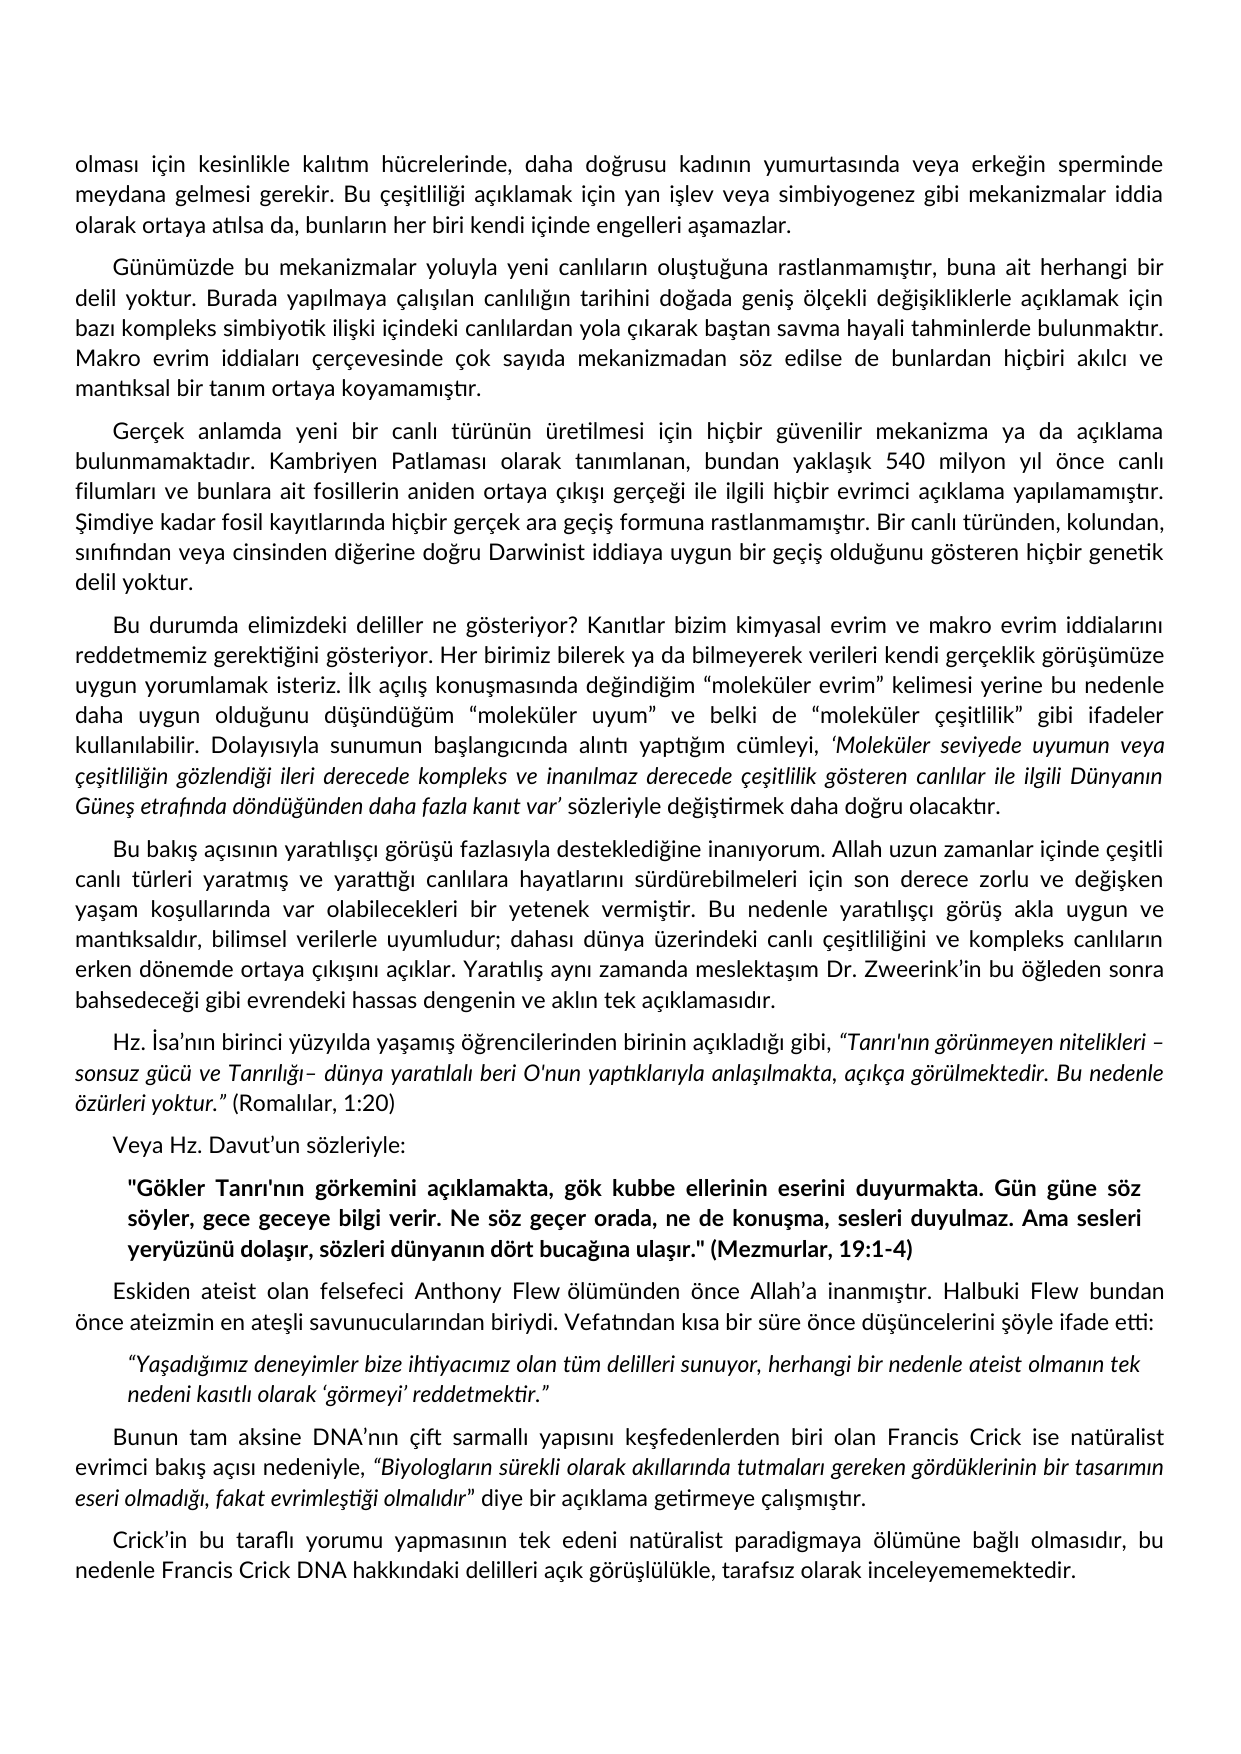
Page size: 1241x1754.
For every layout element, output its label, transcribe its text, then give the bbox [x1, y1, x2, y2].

text “Yaşadığımız deneyimler bize ihtiyacımız olan tüm delilleri sunuyor, herhangi bir nedenle ateist olmanın tek nedeni kasıtlı olarak ‘görmeyi’ reddetmektir.” [127, 1350, 1143, 1408]
text "Gökler Tanrı'nın görkemini açıklamakta, gök kubbe ellerinin eserini duyurmakta. Gün güne söz söyler, gece geceye bilgi verir. Ne söz geçer orada, ne de konuşma, sesleri duyulmaz. Ama sesleri yeryüzünü dolaşır, sözleri dünyanın dört bucağına ulaşır." (Mezmurlar, 19:1-4) [127, 1174, 1143, 1262]
text olması için kesinlikle kalıtım hücrelerinde, daha doğrusu kadının yumurtasında veya erkeğin sperminde meydana gelmesi gerekir. Bu çeşitliliği açıklamak için yan işlev veya simbiyogenez gibi mekanizmalar iddia olarak ortaya atılsa da, bunların her biri kendi içinde engelleri aşamazlar. [75, 150, 1165, 238]
text Eskiden ateist olan felsefeci Anthony Flew ölümünden önce Allah’a inanmıştır. Halbuki Flew bundan önce ateizmin en ateşli savunucularından biriydi. Vefatından kısa bir süre önce düşüncelerini şöyle ifade etti: [75, 1277, 1165, 1335]
text Bu bakış açısının yaratılışçı görüşü fazlasıyla desteklediğine inanıyorum. Allah uzun zamanlar içinde çeşitli canlı türleri yaratmış ve yarattığı canlılara hayatlarını sürdürebilmeleri için son derece zorlu ve değişken yaşam koşullarında var olabilecekleri bir yetenek vermiştir. Bu nedenle yaratılışçı görüş akla uygun ve mantıksaldır, bilimsel verilerle uyumludur; dahası dünya üzerindeki canlı çeşitliliğini ve kompleks canlıların erken dönemde ortaya çıkışını açıklar. Yaratılış aynı zamanda meslektaşım Dr. Zweerink’in bu öğleden sonra bahsedeceği gibi evrendeki hassas dengenin ve aklın tek açıklamasıdır. [75, 834, 1165, 1013]
text Veya Hz. Davut’un sözleriyle: [75, 1131, 1165, 1159]
text Bunun tam aksine DNA’nın çift sarmallı yapısını keşfedenlerden biri olan Francis Crick ise natüralist evrimci bakış açısı nedeniyle, “Biyologların sürekli olarak akıllarında tutmaları gereken gördüklerinin bir tasarımın eseri olmadığı, fakat evrimleştiği olmalıdır” diye bir açıklama getirmeye çalışmıştır. [75, 1423, 1165, 1511]
text Gerçek anlamda yeni bir canlı türünün üretilmesi için hiçbir güvenilir mekanizma ya da açıklama bulunmamaktadır. Kambriyen Patlaması olarak tanımlanan, bundan yaklaşık 540 milyon yıl önce canlı filumları ve bunlara ait fosillerin aniden ortaya çıkışı gerçeği ile ilgili hiçbir evrimci açıklama yapılamamıştır. Şimdiye kadar fosil kayıtlarında hiçbir gerçek ara geçiş formuna rastlanmamıştır. Bir canlı türünden, kolundan, sınıfından veya cinsinden diğerine doğru Darwinist iddiaya uygun bir geçiş olduğunu gösteren hiçbir genetik delil yoktur. [75, 417, 1165, 595]
text Bu durumda elimizdeki deliller ne gösteriyor? Kanıtlar bizim kimyasal evrim ve makro evrim iddialarını reddetmemiz gerektiğini gösteriyor. Her birimiz bilerek ya da bilmeyerek verileri kendi gerçeklik görüşümüze uygun yorumlamak isteriz. İlk açılış konuşmasında değindiğim “moleküler evrim” kelimesi yerine bu nedenle daha uygun olduğunu düşündüğüm “moleküler uyum” ve belki de “moleküler çeşitlilik” gibi ifadeler kullanılabilir. Dolayısıyla sunumun başlangıcında alıntı yaptığım cümleyi, ‘Moleküler seviyede uyumun veya çeşitliliğin gözlendiği ileri derecede kompleks ve inanılmaz derecede çeşitlilik gösteren canlılar ile ilgili Dünyanın Güneş etrafında döndüğünden daha fazla kanıt var’ sözleriyle değiştirmek daha doğru olacaktır. [75, 610, 1165, 819]
text Crick’in bu taraflı yorumu yapmasının tek edeni natüralist paradigmaya ölümüne bağlı olmasıdır, bu nedenle Francis Crick DNA hakkındaki delilleri açık görüşlülükle, tarafsız olarak inceleyememektedir. [75, 1526, 1165, 1584]
text Hz. İsa’nın birinci yüzyılda yaşamış öğrencilerinden birinin açıkladığı gibi, “Tanrı'nın görünmeyen nitelikleri –sonsuz gücü ve Tanrılığı– dünya yaratılalı beri O'nun yaptıklarıyla anlaşılmakta, açıkça görülmektedir. Bu nedenle özürleri yoktur.” (Romalılar, 1:20) [75, 1028, 1165, 1116]
text Günümüzde bu mekanizmalar yoluyla yeni canlıların oluştuğuna rastlanmamıştır, buna ait herhangi bir delil yoktur. Burada yapılmaya çalışılan canlılığın tarihini doğada geniş ölçekli değişikliklerle açıklamak için bazı kompleks simbiyotik ilişki içindeki canlılardan yola çıkarak baştan savma hayali tahminlerde bulunmaktır. Makro evrim iddiaları çerçevesinde çok sayıda mekanizmadan söz edilse de bunlardan hiçbiri akılcı ve mantıksal bir tanım ortaya koyamamıştır. [75, 253, 1165, 401]
